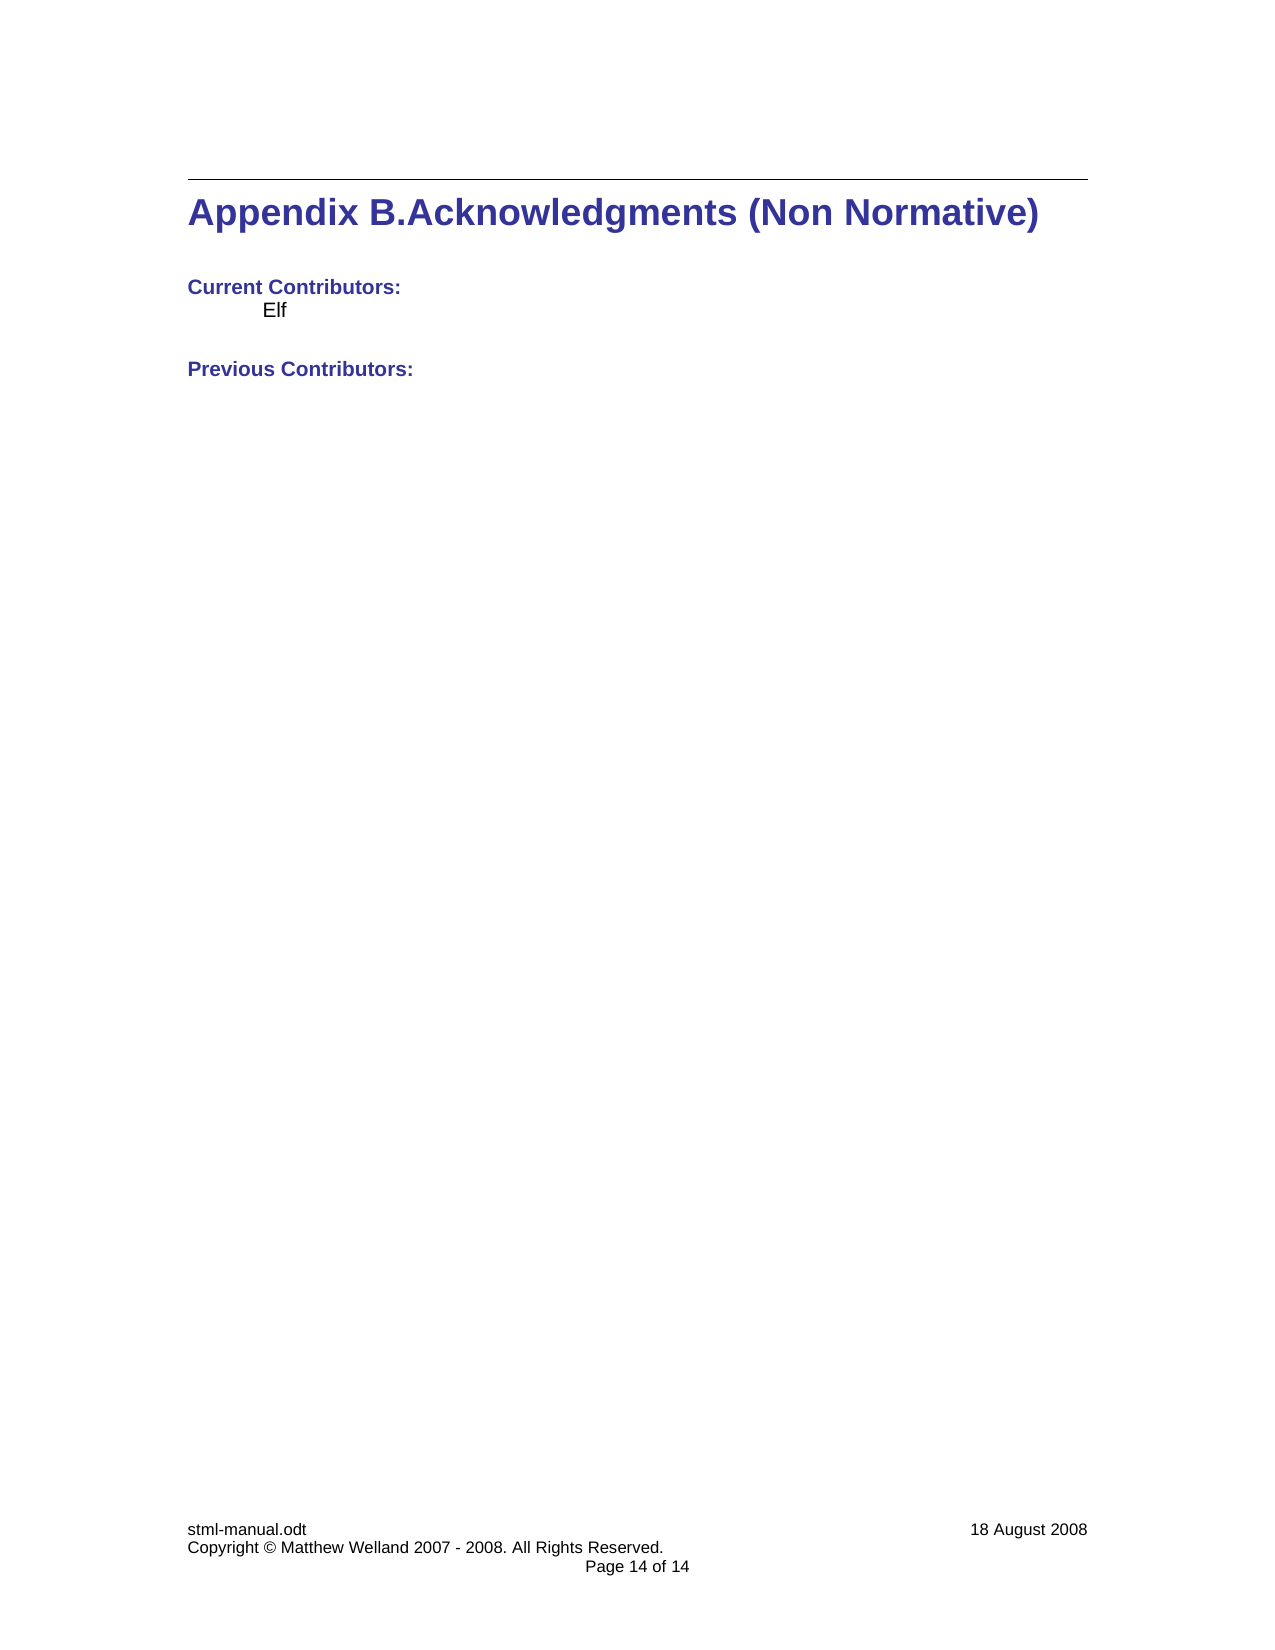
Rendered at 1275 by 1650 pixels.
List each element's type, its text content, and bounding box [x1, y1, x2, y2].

text Elf [262, 299, 1088, 322]
title Previous Contributors: [187, 358, 1088, 381]
title Current Contributors: [187, 275, 1088, 299]
